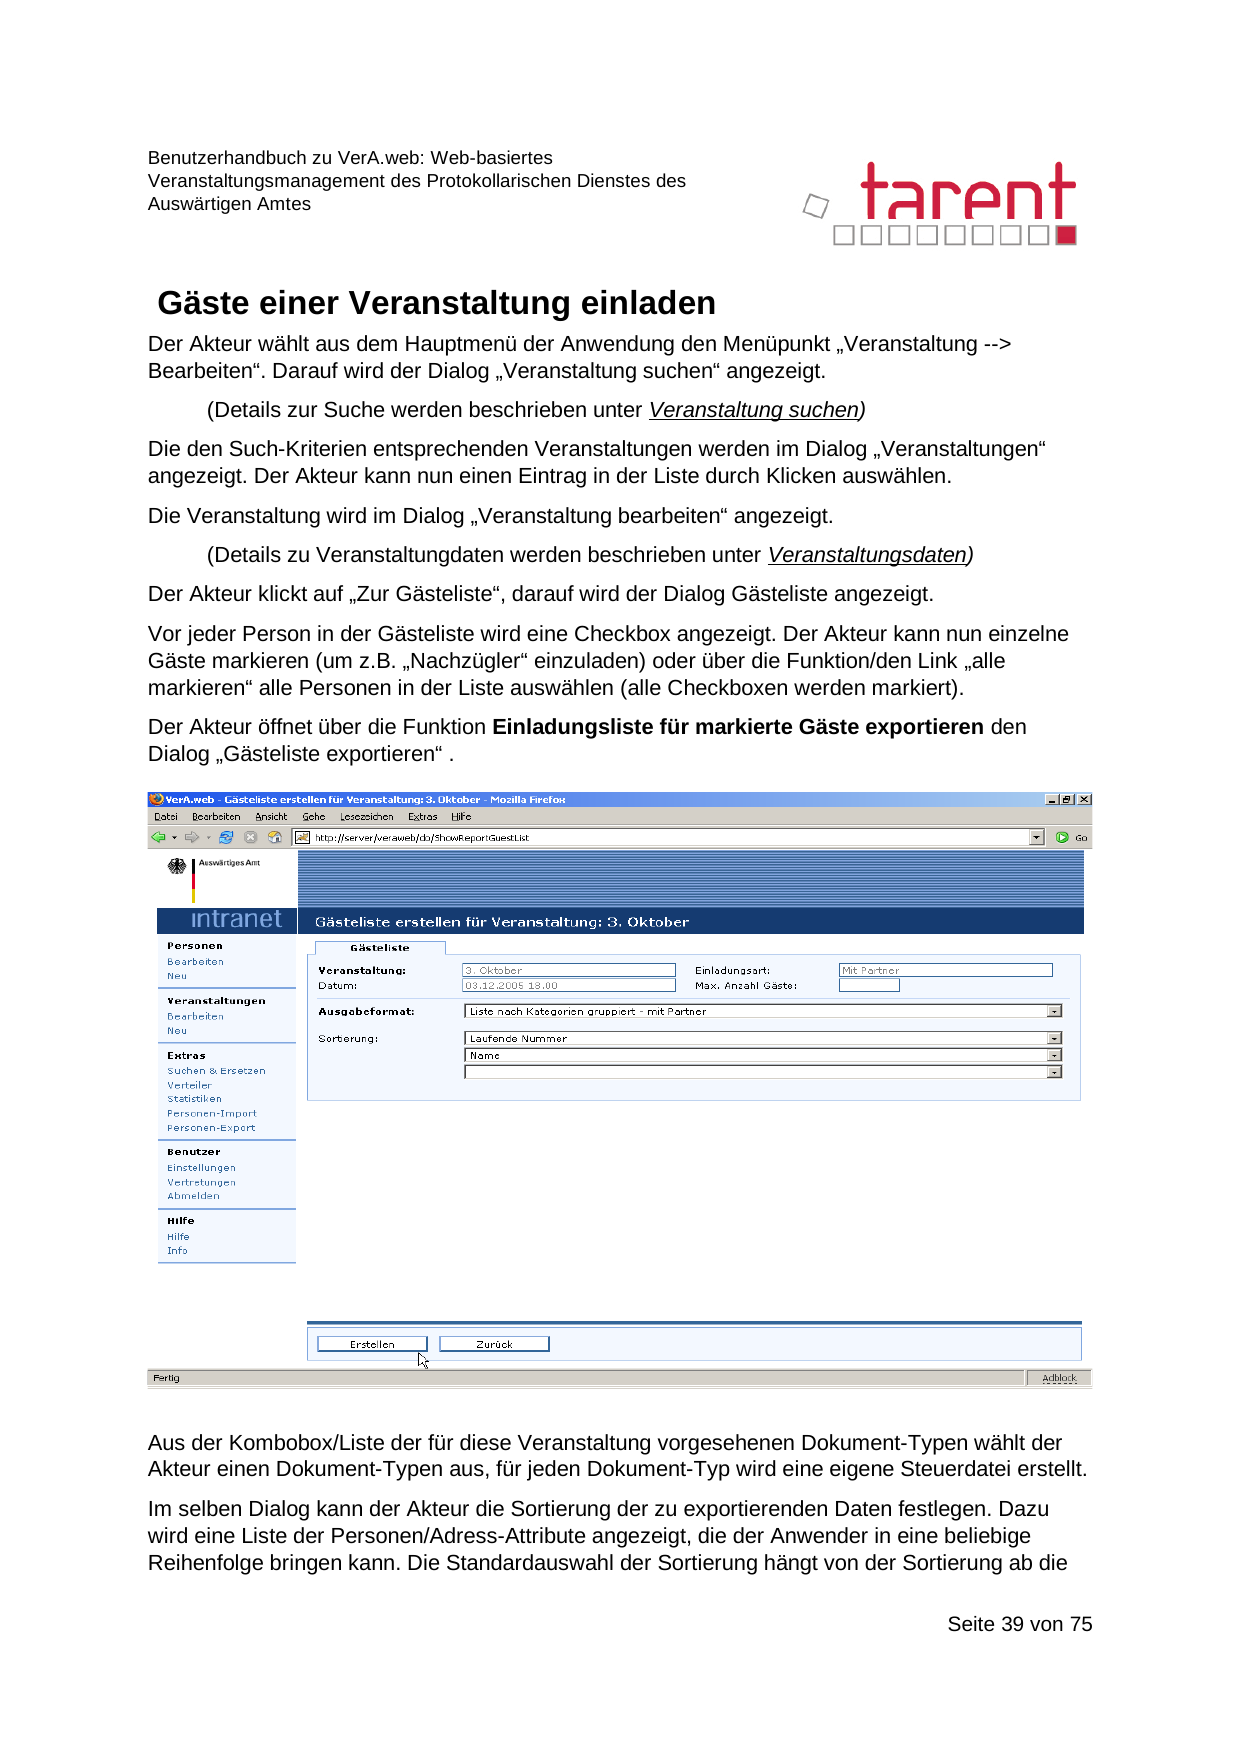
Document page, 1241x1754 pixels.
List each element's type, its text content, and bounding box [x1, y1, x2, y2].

text Vor jeder Person in der Gästeliste wird eine Checkbox angezeigt. Der Akteur kann nun einzelne Gäste markieren (um z.B. „Nachzügler“ einzuladen) oder über die Funktion/den Link „alle markieren“ alle Personen in der Liste auswählen (alle Checkboxen werden markiert). [148, 621, 1092, 699]
text Im selben Dialog kann der Akteur die Sortierung der zu exportierenden Daten festlegen. Dazu wird eine Liste der Personen/Adress-Attribute angezeigt, die der Anwender in eine beliebige Reihenfolge bringen kann. Die Standardauswahl der Sortierung hängt von der Sortierung ab die [148, 1496, 1092, 1574]
text Aus der Kombobox/Liste der für diese Veranstaltung vorgesehenen Dokument-Typen wählt der Akteur einen Dokument-Typen aus, für jeden Dokument-Typ wird eine eigene Steuerdatei erstellt. [148, 1430, 1092, 1481]
text Der Akteur klickt auf „Zur Gästeliste“, darauf wird der Dialog Gästeliste angezeigt. [148, 582, 1092, 606]
picture [790, 151, 1091, 255]
subtitle Gäste einer Veranstaltung einladen [148, 284, 1092, 321]
text Der Akteur öffnet über die Funktion Einladungsliste für markierte Gäste exportieren den Dialog „Gästeliste exportieren“ . [148, 714, 1092, 792]
picture [147, 792, 1093, 1389]
text Der Akteur wählt aus dem Hauptmenü der Anwendung den Menüpunkt „Veranstaltung --> Bearbeiten“. Darauf wird der Dialog „Veranstaltung suchen“ angezeigt. [148, 331, 1092, 383]
text Die Veranstaltung wird im Dialog „Veranstaltung bearbeiten“ angezeigt. [148, 503, 1092, 528]
text Die den Such-Kriterien entsprechenden Veranstaltungen werden im Dialog „Veranstaltungen“ angezeigt. Der Akteur kann nun einen Eintrag in der Liste durch Klicken auswählen. [148, 437, 1092, 488]
text (Details zur Suche werden beschrieben unter Veranstaltung suchen) [207, 397, 1092, 422]
text (Details zu Veranstaltungdaten werden beschrieben unter Veranstaltungsdaten) [207, 542, 1092, 567]
